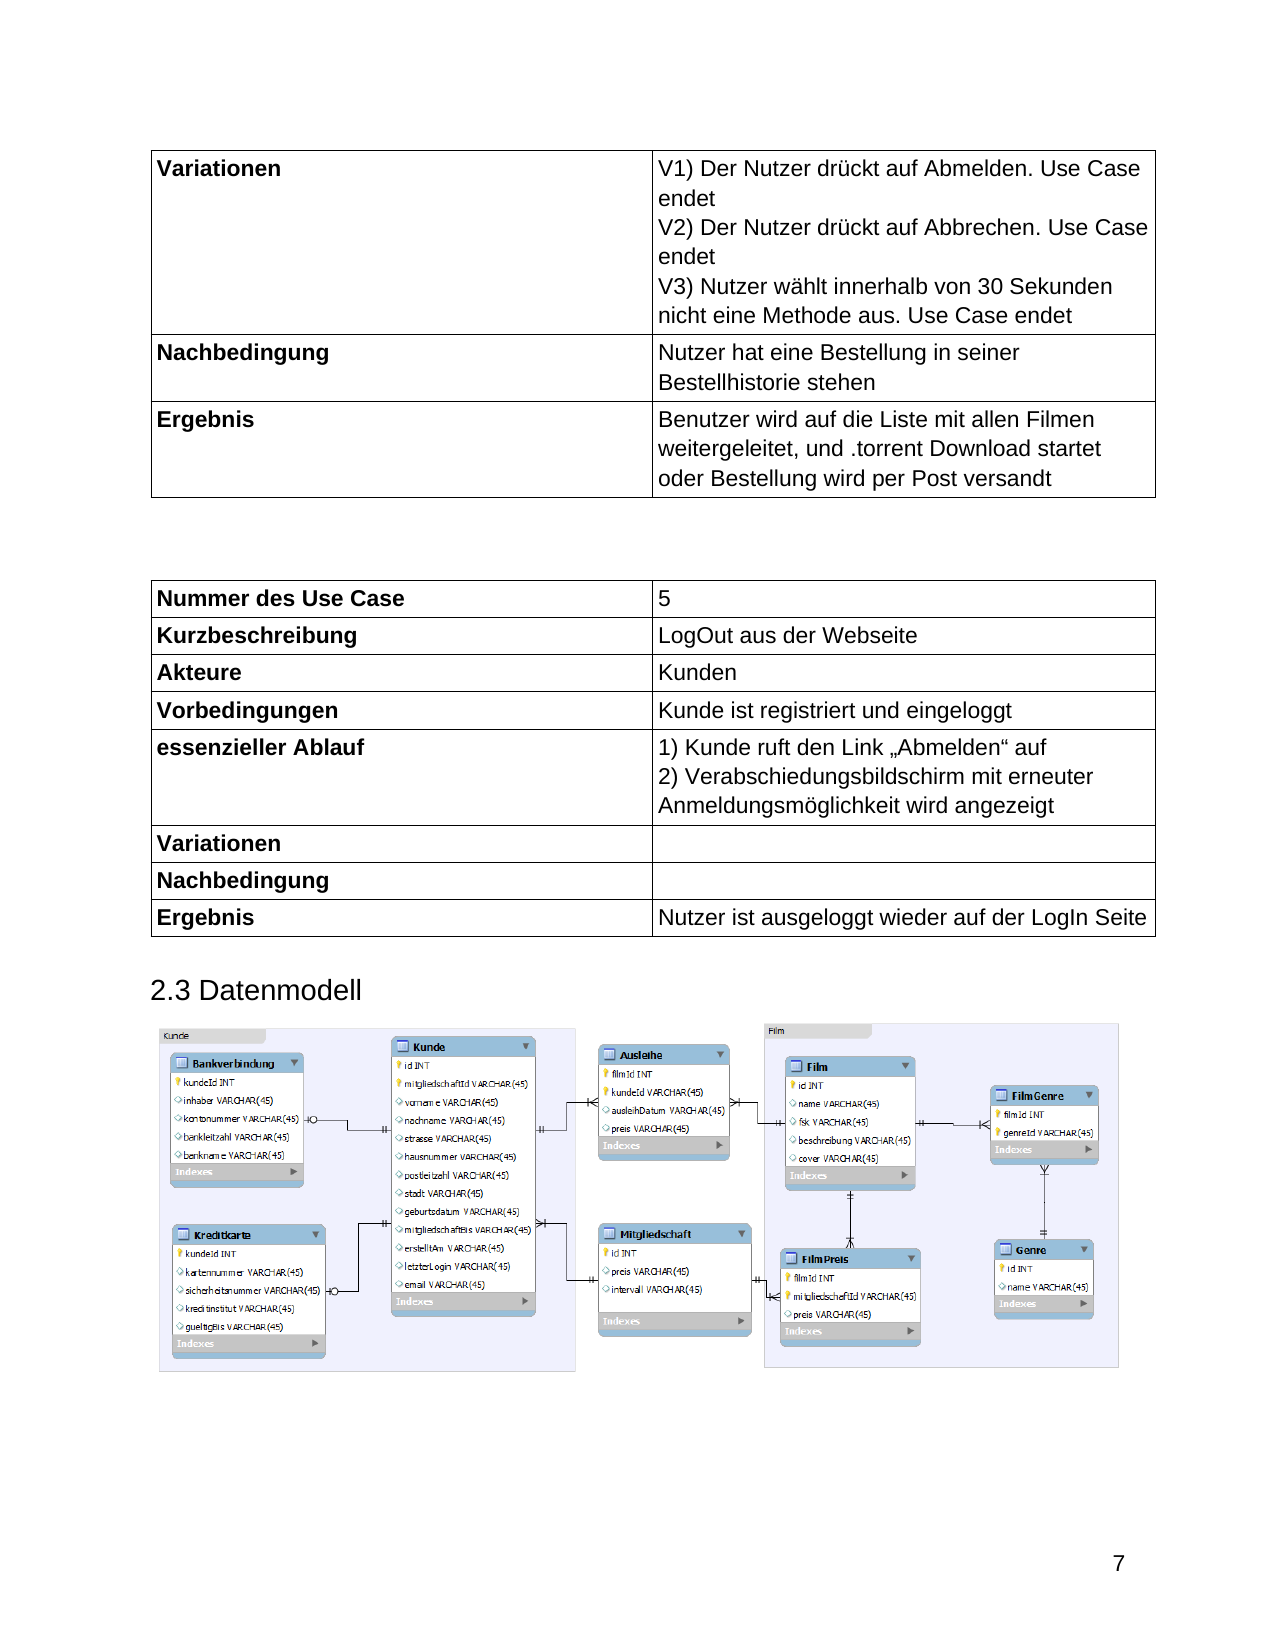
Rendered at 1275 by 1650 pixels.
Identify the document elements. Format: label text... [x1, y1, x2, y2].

table_cell Ergebnis [152, 402, 652, 497]
table_cell 1) Kunde ruft den Link „Abmelden“ auf 2) Verabschiedungsbildschirm mit erneuter Anmeldungsmöglichkeit wird angezeigt [653, 730, 1155, 824]
table_header 5 [653, 581, 1155, 617]
table_header Nummer des Use Case [152, 581, 652, 617]
table_cell Akteure [152, 655, 652, 691]
table_cell Kunde ist registriert und eingeloggt [653, 692, 1155, 729]
table_cell Kunden [653, 655, 1155, 691]
table_cell Variationen [152, 826, 652, 862]
table_cell [653, 863, 1155, 899]
table_cell LogOut aus der Webseite [653, 618, 1155, 654]
picture [150, 1019, 1125, 1383]
table_cell Ergebnis [152, 900, 652, 936]
subtitle 2.3 Datenmodell [150, 974, 1125, 1006]
table_cell V1) Der Nutzer drückt auf Abmelden. Use Case endet V2) Der Nutzer drückt auf Abbrechen. Use Case endet V3) Nutzer wählt innerhalb von 30 Sekunden nicht eine Methode aus. Use Case endet [653, 151, 1155, 334]
table_cell [653, 826, 1155, 862]
table_cell Nachbedingung [152, 863, 652, 899]
table_cell essenzieller Ablauf [152, 730, 652, 824]
table_cell Variationen [152, 151, 652, 334]
table_cell Nutzer ist ausgeloggt wieder auf der LogIn Seite [653, 900, 1155, 936]
table_cell Vorbedingungen [152, 692, 652, 729]
table_cell Nachbedingung [152, 335, 652, 401]
table_cell Benutzer wird auf die Liste mit allen Filmen weitergeleitet, und .torrent Download startet oder Bestellung wird per Post versandt [653, 402, 1155, 497]
table_cell Kurzbeschreibung [152, 618, 652, 654]
table_cell Nutzer hat eine Bestellung in seiner Bestellhistorie stehen [653, 335, 1155, 401]
